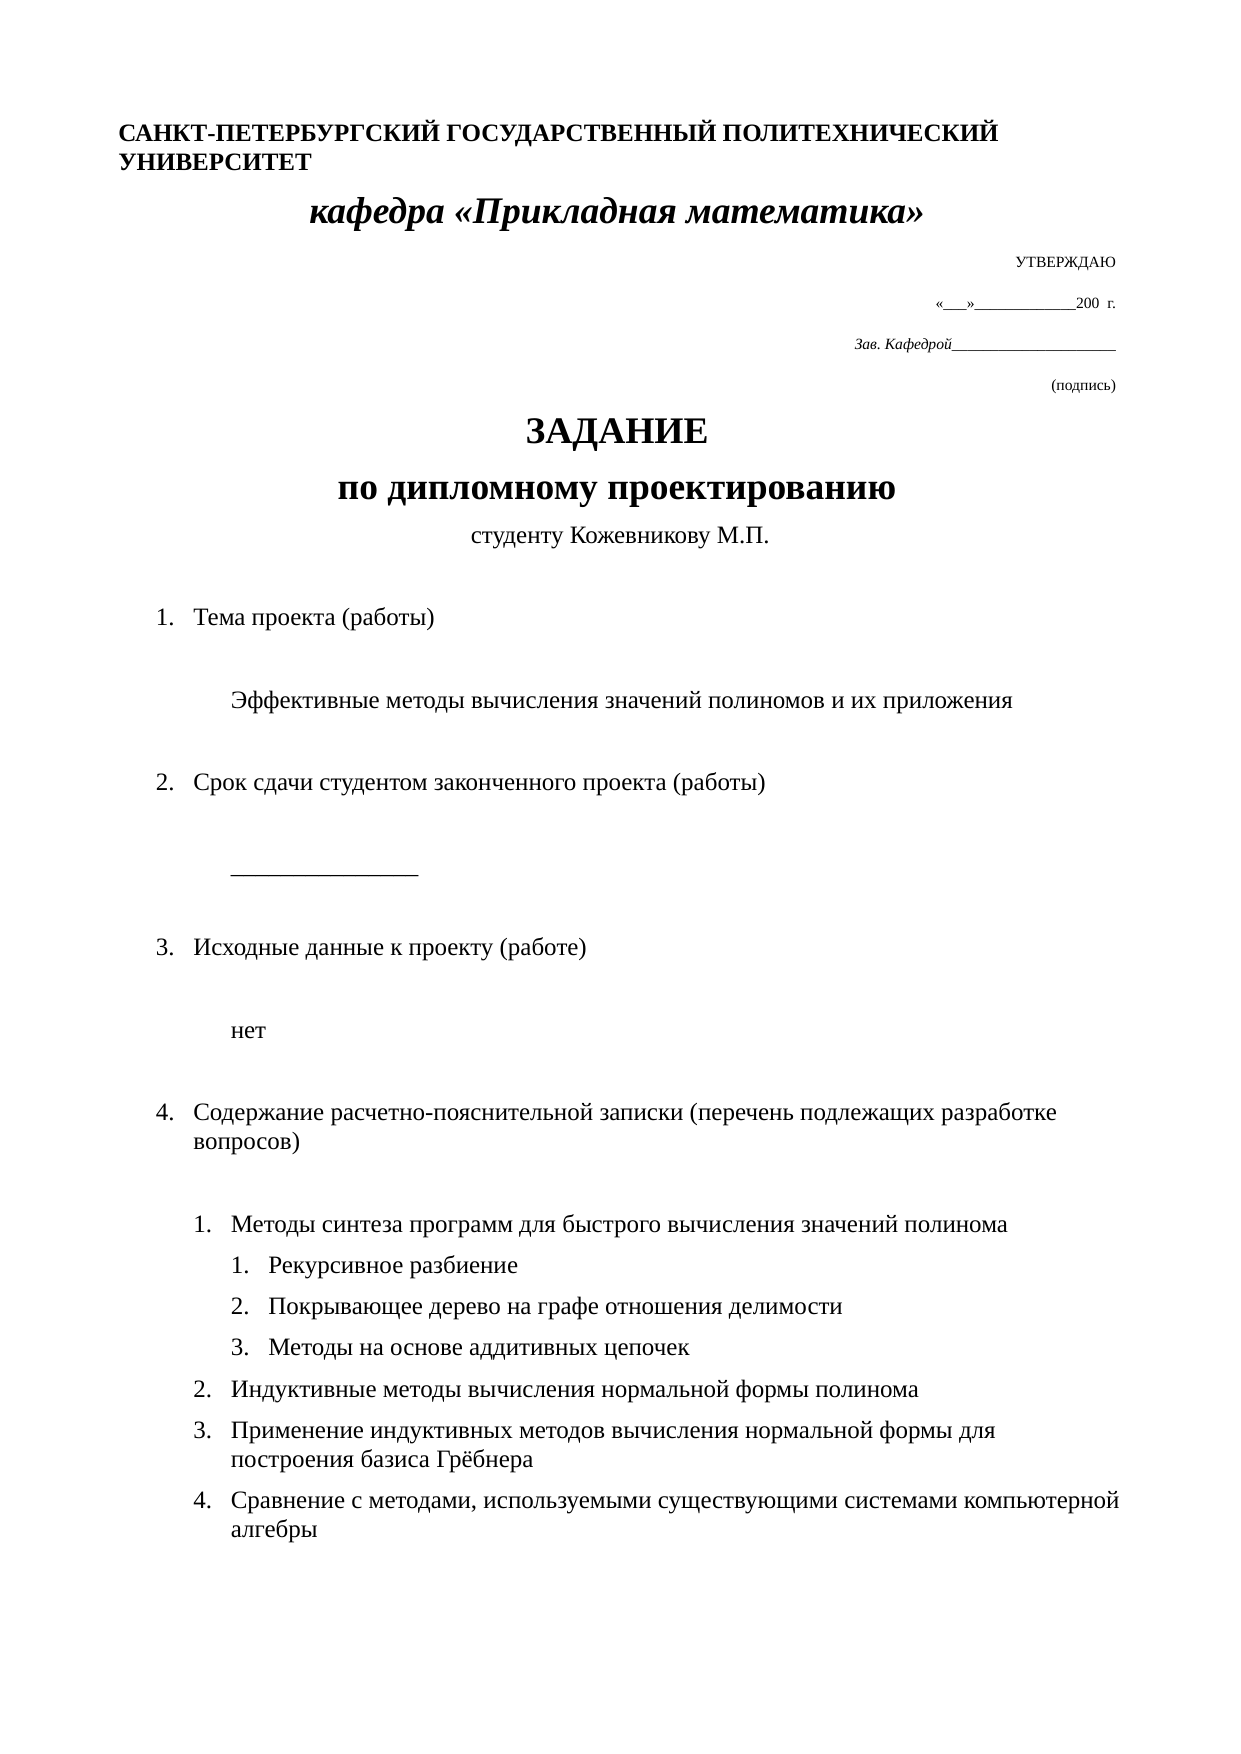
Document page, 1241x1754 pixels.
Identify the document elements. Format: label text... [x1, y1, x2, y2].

text «___»_____________200 г. [118, 285, 1122, 314]
text студенту Кожевникову М.П. [118, 520, 1122, 549]
text по дипломному проектированию [118, 464, 1122, 507]
list Рекурсивное разбиение [231, 1250, 1122, 1279]
list Исходные данные к проекту (работе) [156, 932, 1122, 961]
list Методы на основе аддитивных цепочек [231, 1332, 1122, 1361]
list Методы синтеза программ для быстрого вычисления значений полинома [193, 1209, 1122, 1237]
list _______________ [193, 850, 1122, 879]
list Сравнение с методами, используемыми существующими системами компьютерной алгебры [193, 1485, 1122, 1542]
text кафедра «Прикладная математика» [118, 188, 1122, 231]
text ЗАДАНИЕ [118, 409, 1122, 452]
list Применение индуктивных методов вычисления нормальной формы для построения базиса Грёбнера [193, 1415, 1122, 1472]
text САНКТ-ПЕТЕРБУРГСКИЙ ГОСУДАРСТВЕННЫЙ ПОЛИТЕХНИЧЕСКИЙ УНИВЕРСИТЕТ [118, 118, 1122, 176]
list Тема проекта (работы) [156, 602, 1122, 631]
list нет [193, 1015, 1122, 1044]
list Срок сдачи студентом законченного проекта (работы) [156, 767, 1122, 796]
list Индуктивные методы вычисления нормальной формы полинома [193, 1374, 1122, 1402]
text УТВЕРЖДАЮ [118, 244, 1122, 272]
list Содержание расчетно-пояснительной записки (перечень подлежащих разработке вопросов) [156, 1097, 1122, 1155]
list Покрывающее дерево на графе отношения делимости [231, 1291, 1122, 1320]
text (подпись) [118, 367, 1122, 396]
list Эффективные методы вычисления значений полиномов и их приложения [193, 685, 1122, 714]
text Зав. Кафедрой_____________________ [118, 326, 1122, 355]
